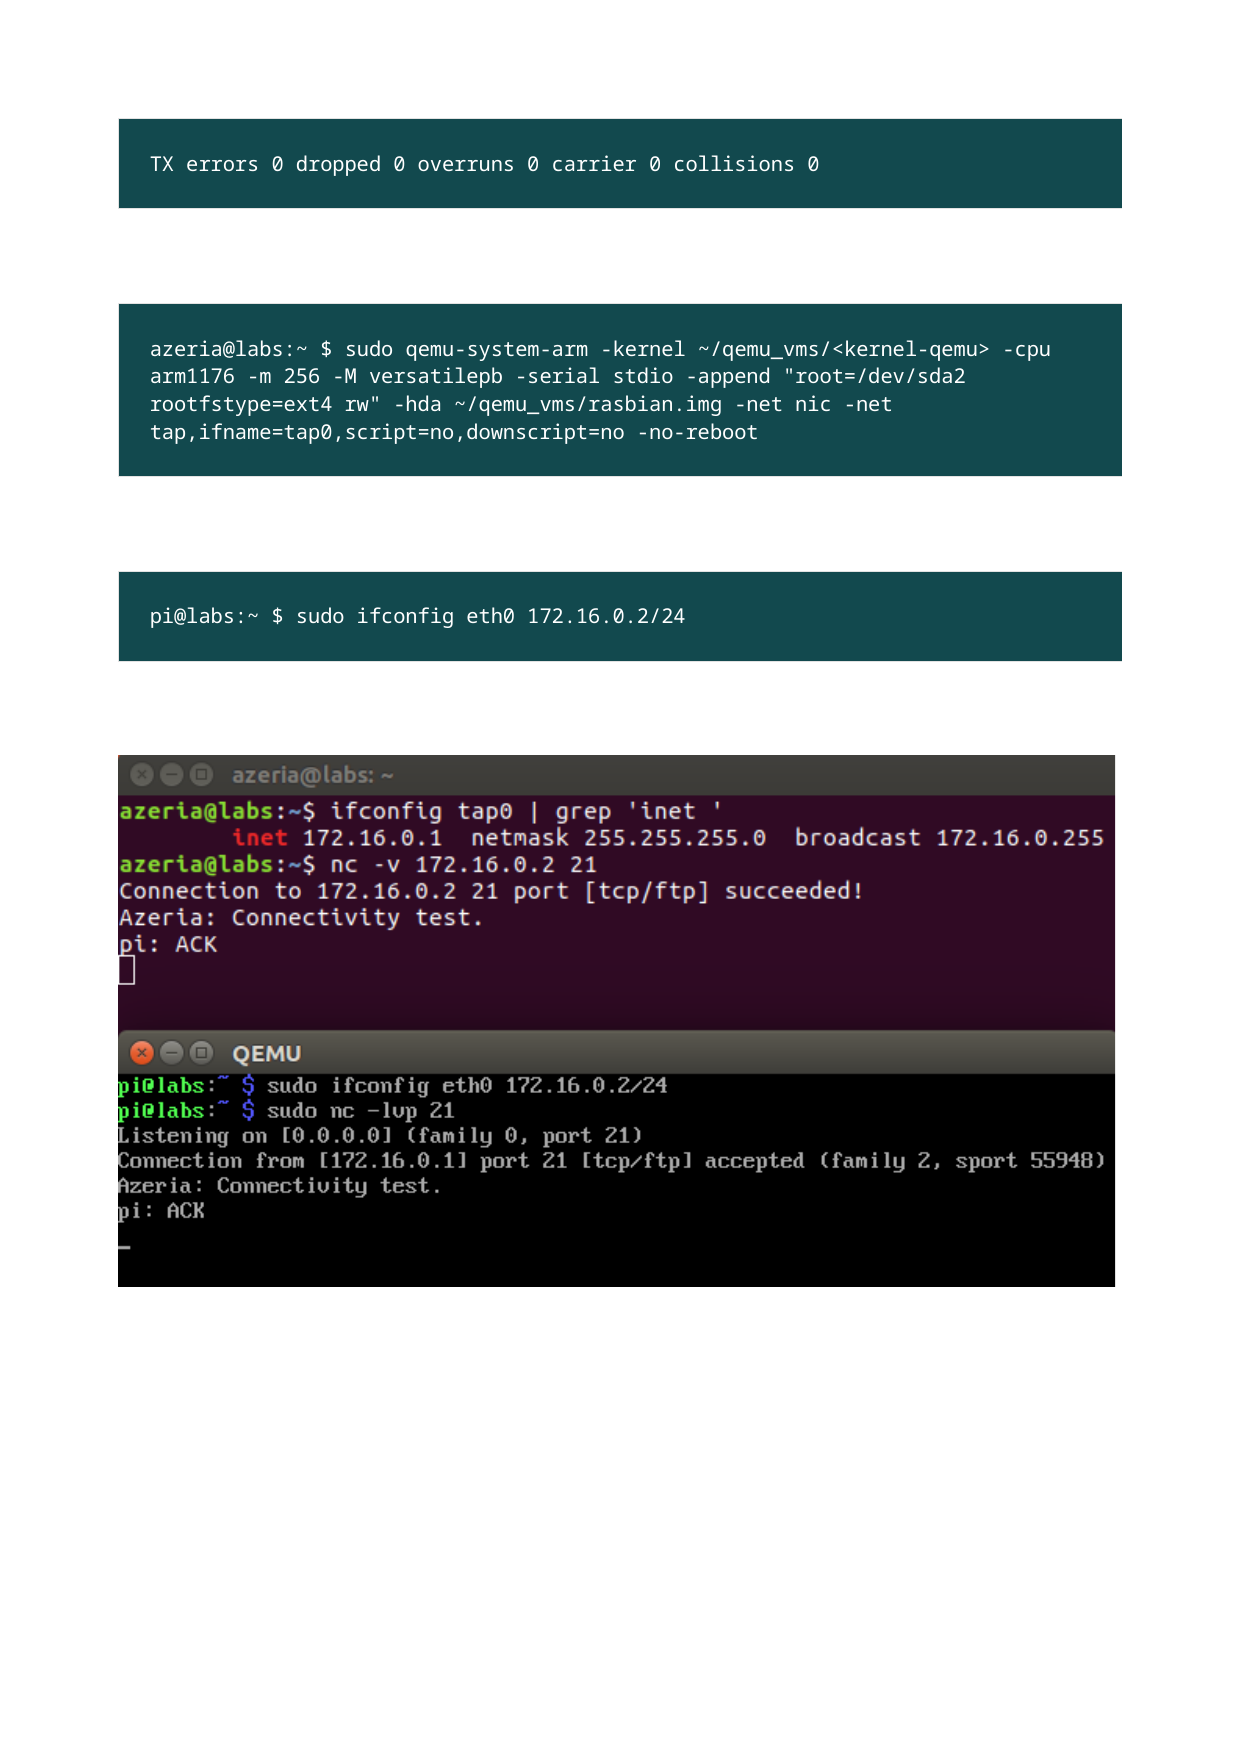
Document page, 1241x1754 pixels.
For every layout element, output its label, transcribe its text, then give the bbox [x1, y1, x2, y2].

text You can now start your QEMU VM with this command: [118, 240, 1122, 267]
text pi@labs:~ $ sudo ifconfig eth0 172.16.0.2/24 [119, 572, 1122, 661]
text TX errors 0 dropped 0 overruns 0 carrier 0 collisions 0 [119, 119, 1122, 208]
text When the QEMU VM starts, you need to assign an IP to it’s eth0 interface with the following command: [118, 508, 1122, 535]
picture [118, 755, 1116, 1287]
text azeria@labs:~ $ sudo qemu-system-arm -kernel ~/qemu_vms/<kernel-qemu> -cpu arm1176 -m 256 -M versatilepb -serial stdio -append "root=/dev/sda2 rootfstype=ext4 rw" -hda ~/qemu_vms/rasbian.img -net nic -net tap,ifname=tap0,script=no,downscript=no -no-reboot [119, 304, 1122, 476]
text If everything went well, you should be able to reach open ports on the GUEST (Raspbian) from your HOST (Ubuntu) system. You can test this with a netcat (nc) tool (see an example below). [118, 692, 1122, 752]
